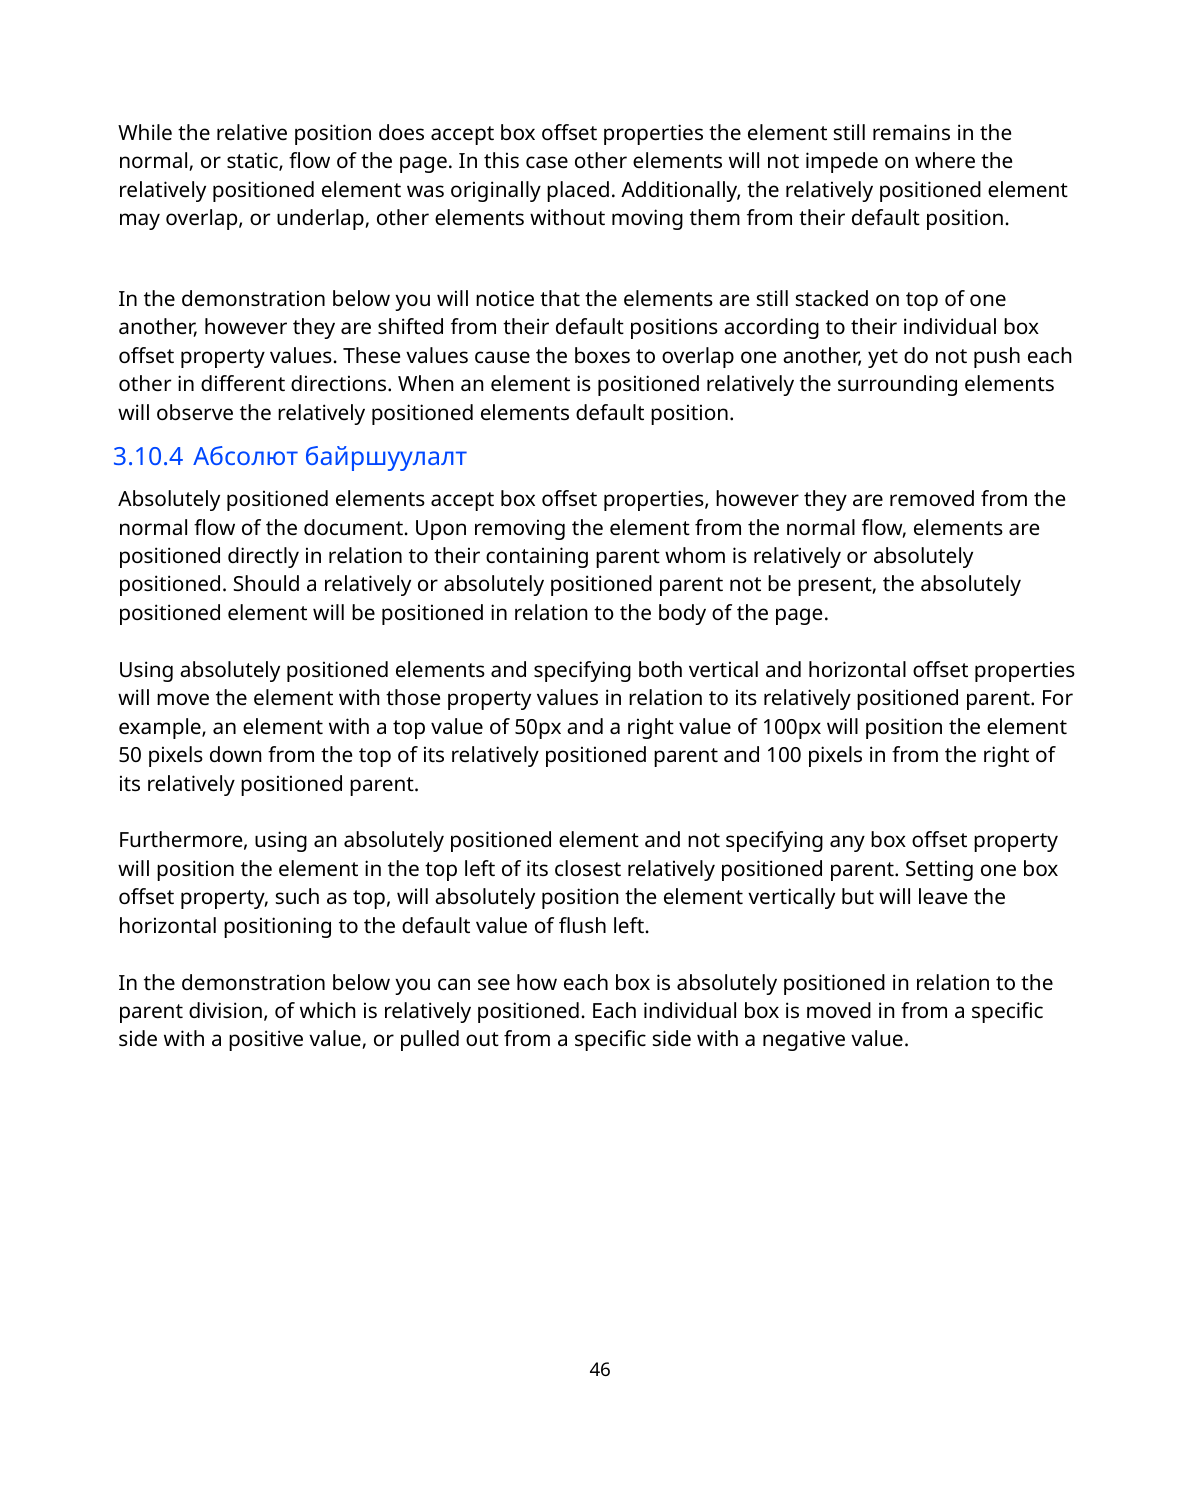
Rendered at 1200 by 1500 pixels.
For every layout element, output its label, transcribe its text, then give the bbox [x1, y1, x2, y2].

text Furthermore, using an absolutely positioned element and not specifying any box offset property will position the element in the top left of its closest relatively positioned parent. Setting one box offset property, such as top, will absolutely position the element vertically but will leave the horizontal positioning to the default value of flush left. [118, 826, 1082, 939]
text In the demonstration below you can see how each box is absolutely positioned in relation to the parent division, of which is relatively positioned. Each individual box is moved in from a specific side with a positive value, or pulled out from a specific side with a negative value. [118, 968, 1082, 1053]
subtitle Абсолют байршуулалт [106, 438, 1082, 472]
text Using absolutely positioned elements and specifying both vertical and horizontal offset properties will move the element with those property values in relation to its relatively positioned parent. For example, an element with a top value of 50px and a right value of 100px will position the element 50 pixels down from the top of its relatively positioned parent and 100 pixels in from the right of its relatively positioned parent. [118, 655, 1082, 797]
text Absolutely positioned elements accept box offset properties, however they are removed from the normal flow of the document. Upon removing the element from the normal flow, elements are positioned directly in relation to their containing parent whom is relatively or absolutely positioned. Should a relatively or absolutely positioned parent not be present, the absolutely positioned element will be positioned in relation to the body of the page. [118, 484, 1082, 626]
text While the relative position does accept box offset properties the element still remains in the normal, or static, flow of the page. In this case other elements will not impede on where the relatively positioned element was originally placed. Additionally, the relatively positioned element may overlap, or underlap, other elements without moving them from their default position. [118, 118, 1082, 232]
text In the demonstration below you will notice that the elements are still stacked on top of one another, however they are shifted from their default positions according to their individual box offset property values. These values cause the boxes to overlap one another, yet do not push each other in different directions. When an element is positioned relatively the surrounding elements will observe the relatively positioned elements default position. [118, 284, 1082, 426]
